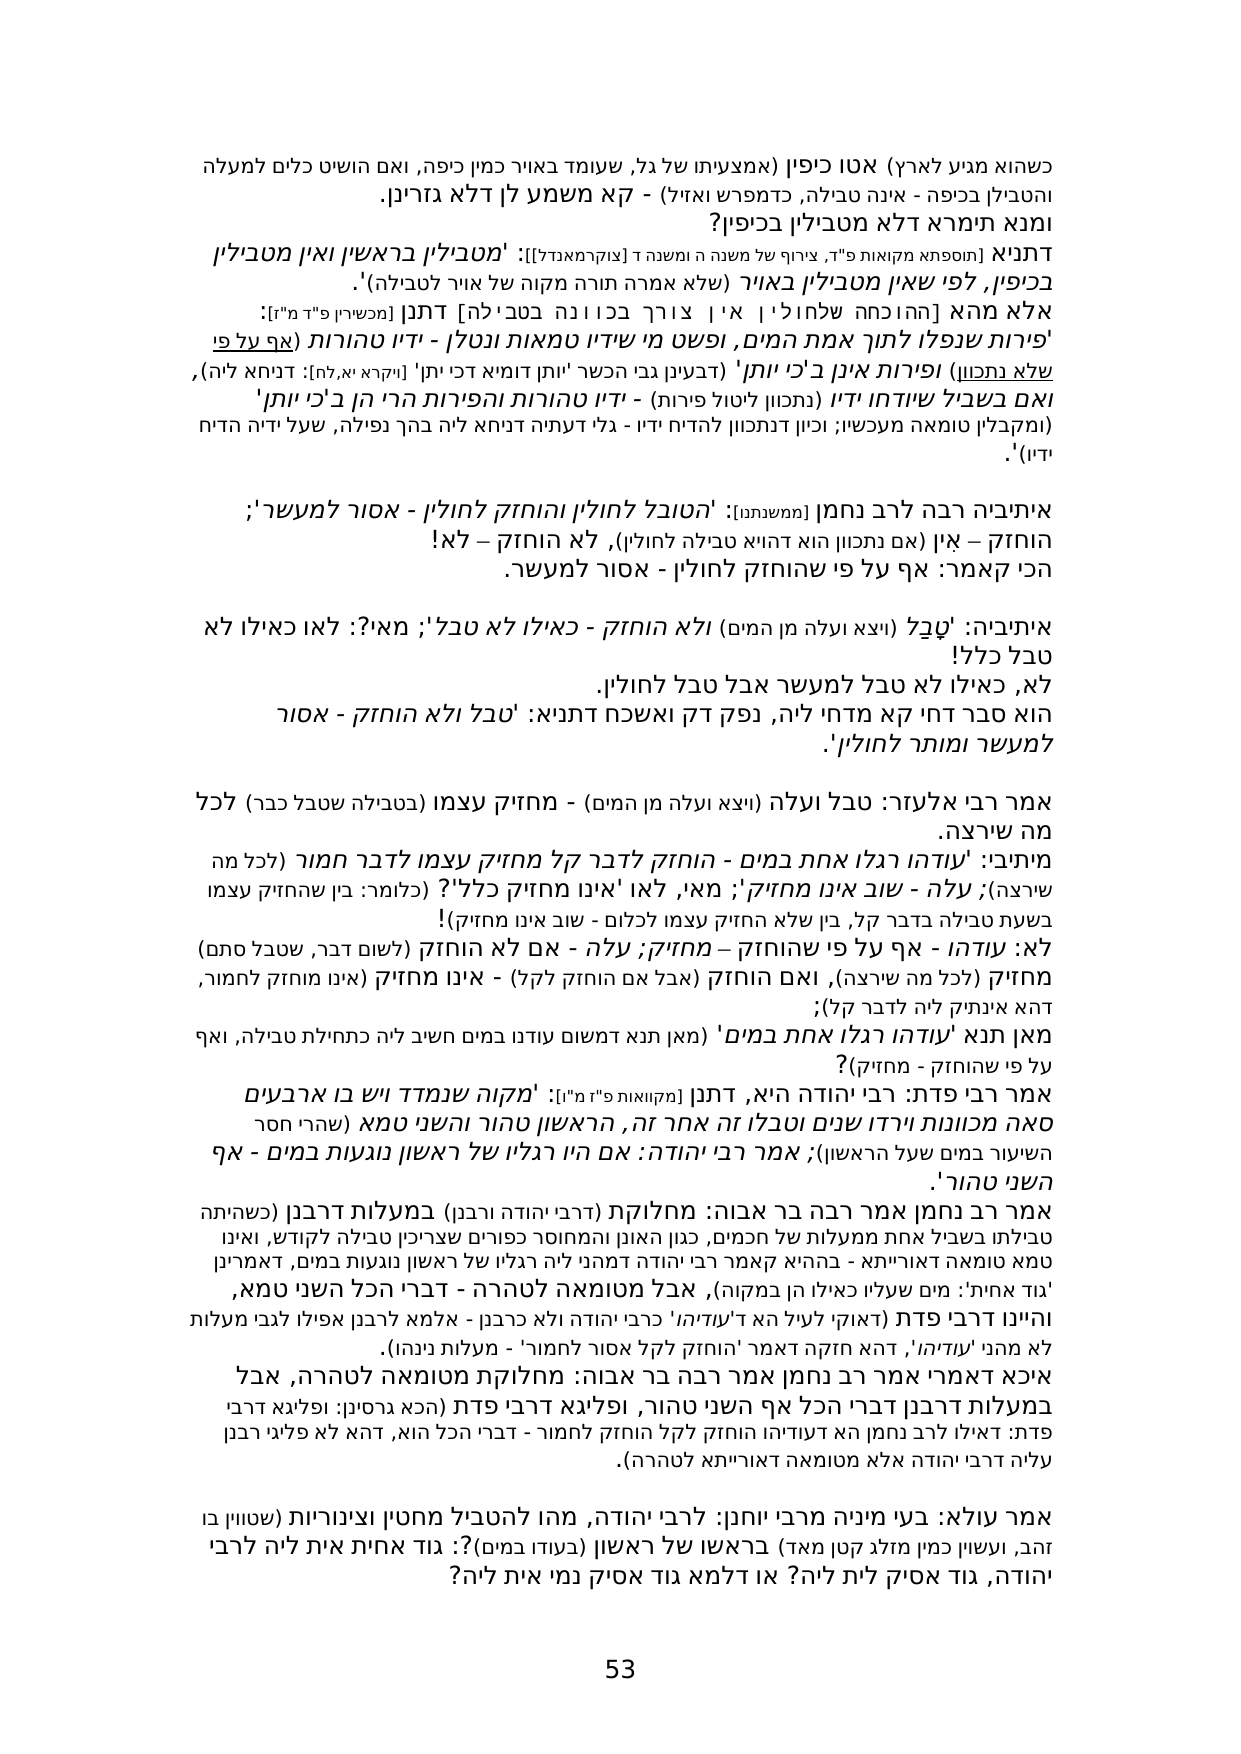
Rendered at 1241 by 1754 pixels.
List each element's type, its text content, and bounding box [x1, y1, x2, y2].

text אלא מהא [ההוכחה שלחולין אין צורך בכוונה בטבילה] דתנן [מכשירין פ"ד מ"ז]: 'פירות שנפלו לתוך אמת המים, ופשט מי שידיו טמאות ונטלן - ידיו טהורות (אף על פי שלא נתכוון) ופירות אינן ב'כי יותן' (דבעינן גבי הכשר 'יותן דומיא דכי יתן' [ויקרא יא,לח]: דניחא ליה), ואם בשביל שיודחו ידיו (נתכוון ליטול פירות) - ידיו טהורות והפירות הרי הן ב'כי יותן' (ומקבלין טומאה מעכשיו; וכיון דנתכוון להדיח ידיו - גלי דעתיה דניחא ליה בהך נפילה, שעל ידיה הדיח ידיו)'. [187, 296, 1053, 467]
text הוא סבר דחי קא מדחי ליה, נפק דק ואשכח דתניא: 'טבל ולא הוחזק - אסור למעשר ומותר לחולין'. [187, 700, 1053, 758]
text איכא דאמרי אמר רב נחמן אמר רבה בר אבוה: מחלוקת מטומאה לטהרה, אבל במעלות דרבנן דברי הכל אף השני טהור, ופליגא דרבי פדת (הכא גרסינן: ופליגא דרבי פדת: דאילו לרב נחמן הא דעודיהו הוחזק לקל הוחזק לחמור - דברי הכל הוא, דהא לא פליגי רבנן עליה דרבי יהודה אלא מטומאה דאורייתא לטהרה). [187, 1362, 1053, 1473]
text אמר רבי אלעזר: טבל ועלה (ויצא ועלה מן המים) - מחזיק עצמו (בטבילה שטבל כבר) לכל מה שירצה. [187, 787, 1053, 845]
text לא, כאילו לא טבל למעשר אבל טבל לחולין. [187, 671, 1053, 700]
text לא: עודהו - אף על פי שהוחזק – מחזיק; עלה - אם לא הוחזק (לשום דבר, שטבל סתם) מחזיק (לכל מה שירצה), ואם הוחזק (אבל אם הוחזק לקל) - אינו מחזיק (אינו מוחזק לחמור, דהא אינתיק ליה לדבר קל); [187, 933, 1053, 1021]
text אמר עולא: בעי מיניה מרבי יוחנן: לרבי יהודה, מהו להטביל מחטין וצינוריות (שטווין בו זהב, ועשוין כמין מזלג קטן מאד) בראשו של ראשון (בעודו במים)?: גוד אחית אית ליה לרבי יהודה, גוד אסיק לית ליה? או דלמא גוד אסיק נמי אית ליה? [187, 1502, 1053, 1590]
text איתיביה: 'טָבַל (ויצא ועלה מן המים) ולא הוחזק - כאילו לא טבל'; מאי?: לאו כאילו לא טבל כלל! [187, 612, 1053, 671]
text איתיביה רבה לרב נחמן [ממשנתנו]: 'הטובל לחולין והוחזק לחולין - אסור למעשר'; הוחזק – אִין (אם נתכוון הוא דהויא טבילה לחולין), לא הוחזק – לא! [187, 496, 1053, 554]
text כשהוא מגיע לארץ) אטו כיפין (אמצעיתו של גל, שעומד באויר כמין כיפה, ואם הושיט כלים למעלה והטבילן בכיפה - אינה טבילה, כדמפרש ואזיל) - קא משמע לן דלא גזרינן. [187, 150, 1053, 208]
text מאן תנא 'עודהו רגלו אחת במים' (מאן תנא דמשום עודנו במים חשיב ליה כתחילת טבילה, ואף על פי שהוחזק - מחזיק)? [187, 1021, 1053, 1079]
text אמר רבי פדת: רבי יהודה היא, דתנן [מקוואות פ"ז מ"ו]: 'מקוה שנמדד ויש בו ארבעים סאה מכוונות וירדו שנים וטבלו זה אחר זה, הראשון טהור והשני טמא (שהרי חסר השיעור במים שעל הראשון); אמר רבי יהודה: אם היו רגליו של ראשון נוגעות במים - אף השני טהור'. [187, 1079, 1053, 1196]
text דתניא [תוספתא מקואות פ"ד, צירוף של משנה ה ומשנה ד [צוקרמאנדל]]: 'מטבילין בראשין ואין מטבילין בכיפין, לפי שאין מטבילין באויר (שלא אמרה תורה מקוה של אויר לטבילה)'. [187, 238, 1053, 296]
text אמר רב נחמן אמר רבה בר אבוה: מחלוקת (דרבי יהודה ורבנן) במעלות דרבנן (כשהיתה טבילתו בשביל אחת ממעלות של חכמים, כגון האונן והמחוסר כפורים שצריכין טבילה לקודש, ואינו טמא טומאה דאורייתא - בההיא קאמר רבי יהודה דמהני ליה רגליו של ראשון נוגעות במים, דאמרינן 'גוד אחית': מים שעליו כאילו הן במקוה), אבל מטומאה לטהרה - דברי הכל השני טמא, והיינו דרבי פדת (דאוקי לעיל הא ד'עודיהו' כרבי יהודה ולא כרבנן - אלמא לרבנן אפילו לגבי מעלות לא מהני 'עודיהו', דהא חזקה דאמר 'הוחזק לקל אסור לחמור' - מעלות נינהו). [187, 1196, 1053, 1362]
text ומנא תימרא דלא מטבילין בכיפין? [187, 208, 1053, 238]
text הכי קאמר: אף על פי שהוחזק לחולין - אסור למעשר. [187, 554, 1053, 583]
text מיתיבי: 'עודהו רגלו אחת במים - הוחזק לדבר קל מחזיק עצמו לדבר חמור (לכל מה שירצה); עלה - שוב אינו מחזיק'; מאי, לאו 'אינו מחזיק כלל'? (כלומר: בין שהחזיק עצמו בשעת טבילה בדבר קל, בין שלא החזיק עצמו לכלום - שוב אינו מחזיק)! [187, 845, 1053, 933]
